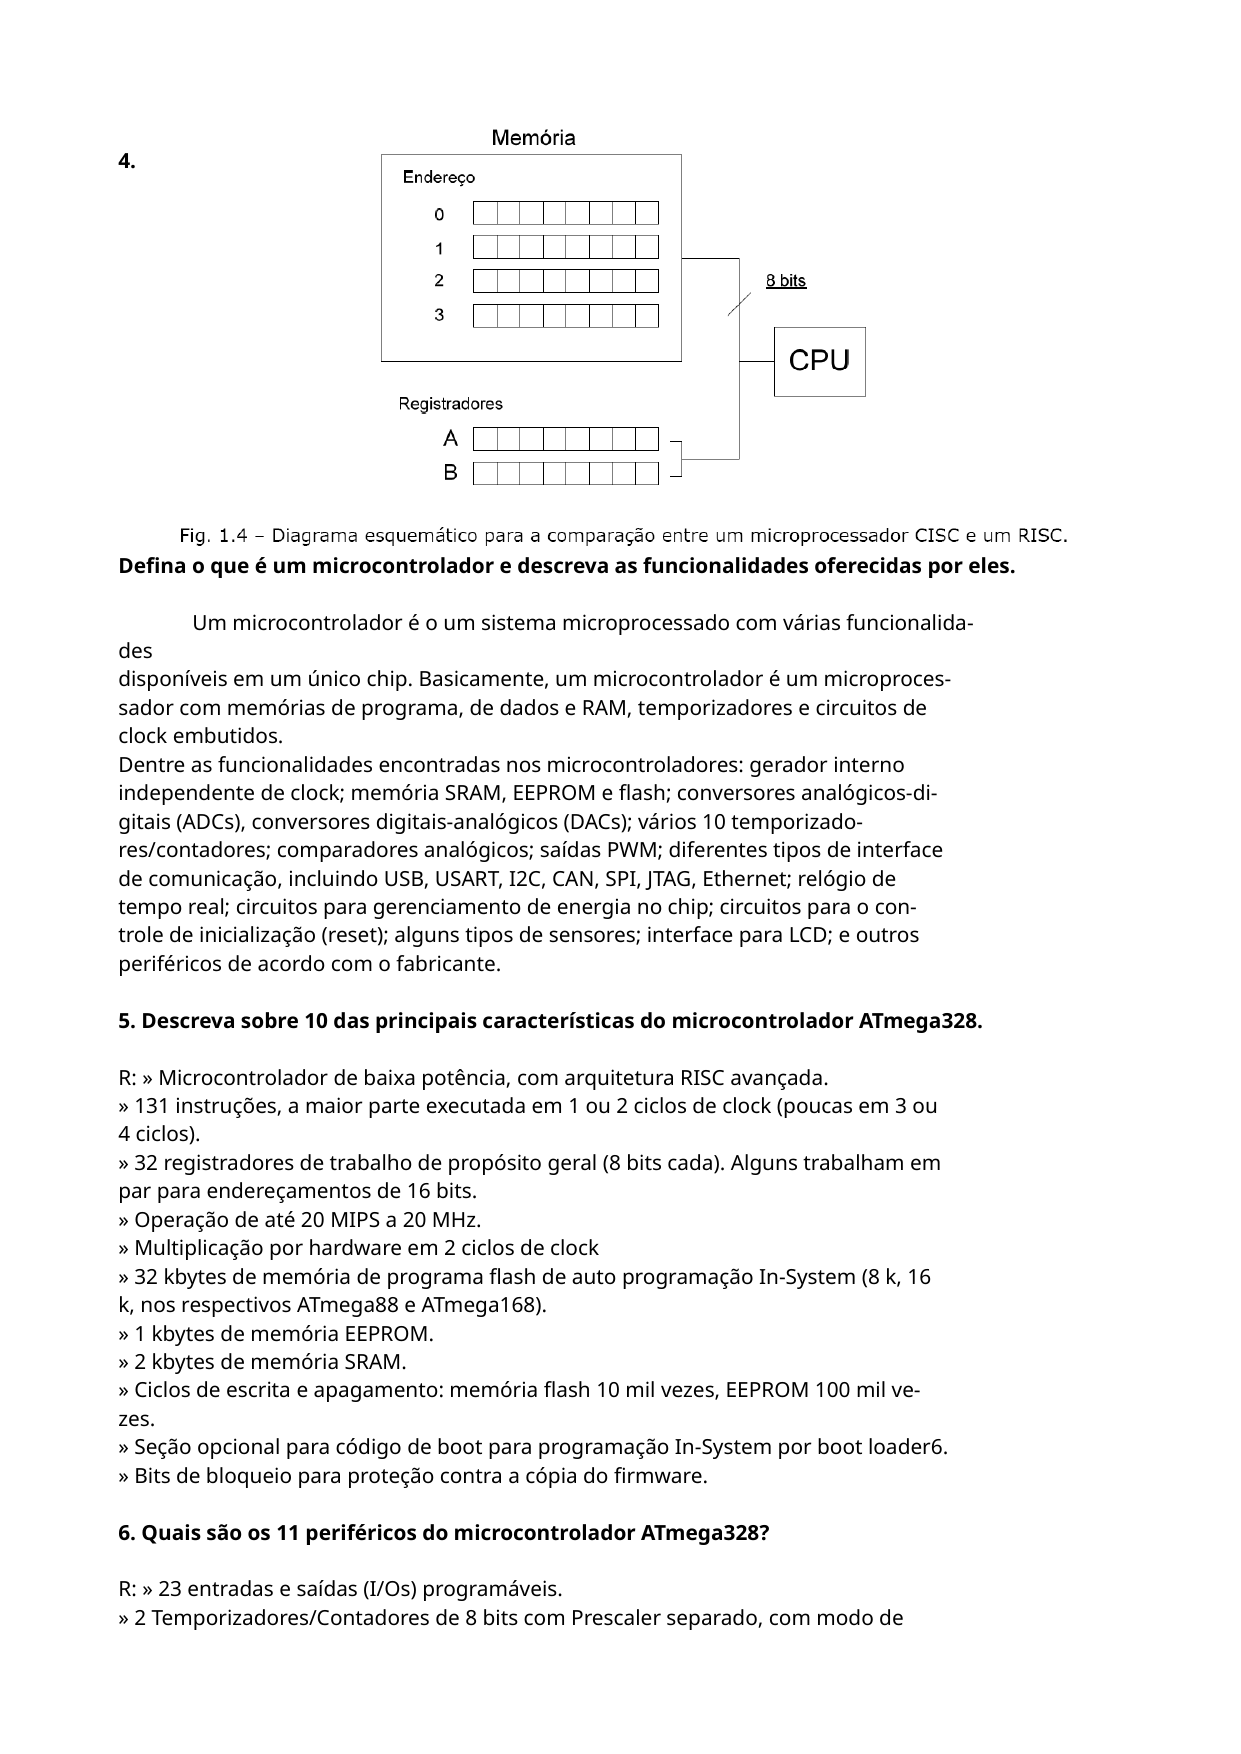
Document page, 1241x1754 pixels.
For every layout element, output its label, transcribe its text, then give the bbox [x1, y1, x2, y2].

text » Multiplicação por hardware em 2 ciclos de clock [118, 1233, 1122, 1262]
text » Ciclos de escrita e apagamento: memória flash 10 mil vezes, EEPROM 100 mil ve- [118, 1376, 1122, 1404]
picture [162, 118, 1078, 551]
text » 131 instruções, a maior parte executada em 1 ou 2 ciclos de clock (poucas em 3 ou [118, 1091, 1122, 1119]
text » 2 kbytes de memória SRAM. [118, 1347, 1122, 1376]
text disponíveis em um único chip. Basicamente, um microcontrolador é um microproces- [118, 664, 1122, 693]
text 4. Defina o que é um microcontrolador e descreva as funcionalidades oferecidas por eles. [118, 147, 1122, 579]
text independente de clock; memória SRAM, EEPROM e flash; conversores analógicos-di- [118, 778, 1122, 807]
text gitais (ADCs), conversores digitais-analógicos (DACs); vários 10 temporizado- [118, 807, 1122, 835]
text » 32 registradores de trabalho de propósito geral (8 bits cada). Alguns trabalham em [118, 1148, 1122, 1176]
text clock embutidos. [118, 721, 1122, 750]
text 5. Descreva sobre 10 das principais características do microcontrolador ATmega328. [118, 1006, 1122, 1034]
text » 2 Temporizadores/Contadores de 8 bits com Prescaler separado, com modo de [118, 1603, 1122, 1631]
text 6. Quais são os 11 periféricos do microcontrolador ATmega328? [118, 1518, 1122, 1546]
text » Operação de até 20 MIPS a 20 MHz. [118, 1205, 1122, 1233]
text Dentre as funcionalidades encontradas nos microcontroladores: gerador interno [118, 750, 1122, 778]
text des [118, 636, 1122, 664]
text » Bits de bloqueio para proteção contra a cópia do firmware. [118, 1461, 1122, 1489]
text periféricos de acordo com o fabricante. [118, 949, 1122, 977]
text de comunicação, incluindo USB, USART, I2C, CAN, SPI, JTAG, Ethernet; relógio de [118, 864, 1122, 892]
text res/contadores; comparadores analógicos; saídas PWM; diferentes tipos de interface [118, 835, 1122, 864]
text » 1 kbytes de memória EEPROM. [118, 1319, 1122, 1347]
text » 32 kbytes de memória de programa flash de auto programação In-System (8 k, 16 [118, 1262, 1122, 1290]
text zes. [118, 1404, 1122, 1432]
text sador com memórias de programa, de dados e RAM, temporizadores e circuitos de [118, 693, 1122, 721]
text k, nos respectivos ATmega88 e ATmega168). [118, 1290, 1122, 1319]
text Um microcontrolador é o um sistema microprocessado com várias funcionalida- [118, 608, 1122, 636]
text 4 ciclos). [118, 1119, 1122, 1148]
text trole de inicialização (reset); alguns tipos de sensores; interface para LCD; e outros [118, 921, 1122, 949]
text R: » 23 entradas e saídas (I/Os) programáveis. [118, 1574, 1122, 1603]
text par para endereçamentos de 16 bits. [118, 1176, 1122, 1205]
text tempo real; circuitos para gerenciamento de energia no chip; circuitos para o con- [118, 892, 1122, 921]
text » Seção opcional para código de boot para programação In-System por boot loader6. [118, 1432, 1122, 1461]
text R: » Microcontrolador de baixa potência, com arquitetura RISC avançada. [118, 1063, 1122, 1091]
